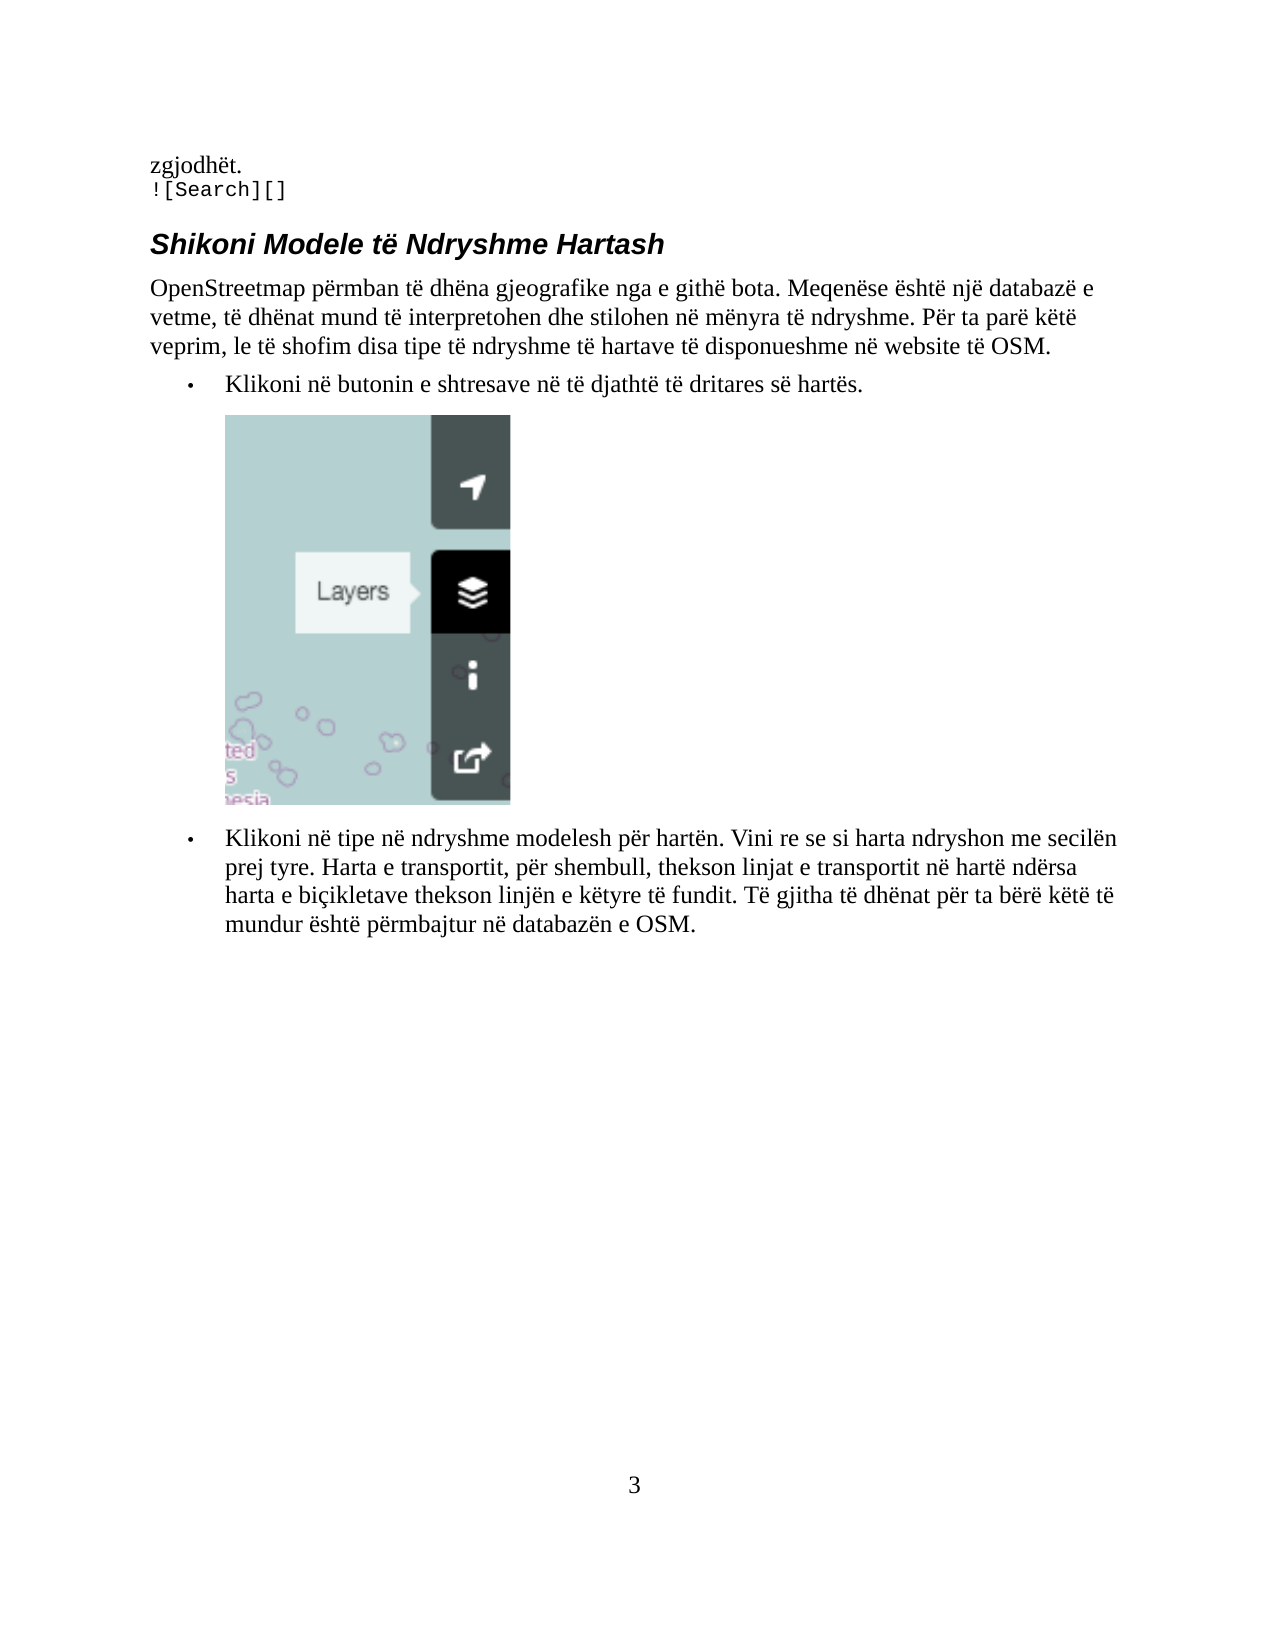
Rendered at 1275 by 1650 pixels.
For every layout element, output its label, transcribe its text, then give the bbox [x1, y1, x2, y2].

list Klikoni në tipe në ndryshme modelesh për hartën. Vini re se si harta ndryshon me secilën prej tyre. Harta e transportit, për shembull, thekson linjat e transportit në hartë ndërsa harta e biçikletave thekson linjën e këtyre të fundit. Të gjitha të dhënat për ta bërë këtë të mundur është përmbajtur në databazën e OSM. [187, 823, 1125, 938]
list Klikoni në butonin e shtresave në të djathtë të dritares së hartës. [187, 369, 1125, 397]
picture [225, 415, 511, 805]
text zgjodhët. [150, 150, 1125, 179]
text ![Search][] [150, 179, 1125, 202]
text OpenStreetmap përmban të dhëna gjeografike nga e githë bota. Meqenëse është një databazë e vetme, të dhënat mund të interpretohen dhe stilohen në mënyra të ndryshme. Për ta parë këtë veprim, le të shofim disa tipe të ndryshme të hartave të disponueshme në website të OSM. [150, 273, 1125, 360]
subtitle Shikoni Modele të Ndryshme Hartash [150, 227, 1125, 261]
